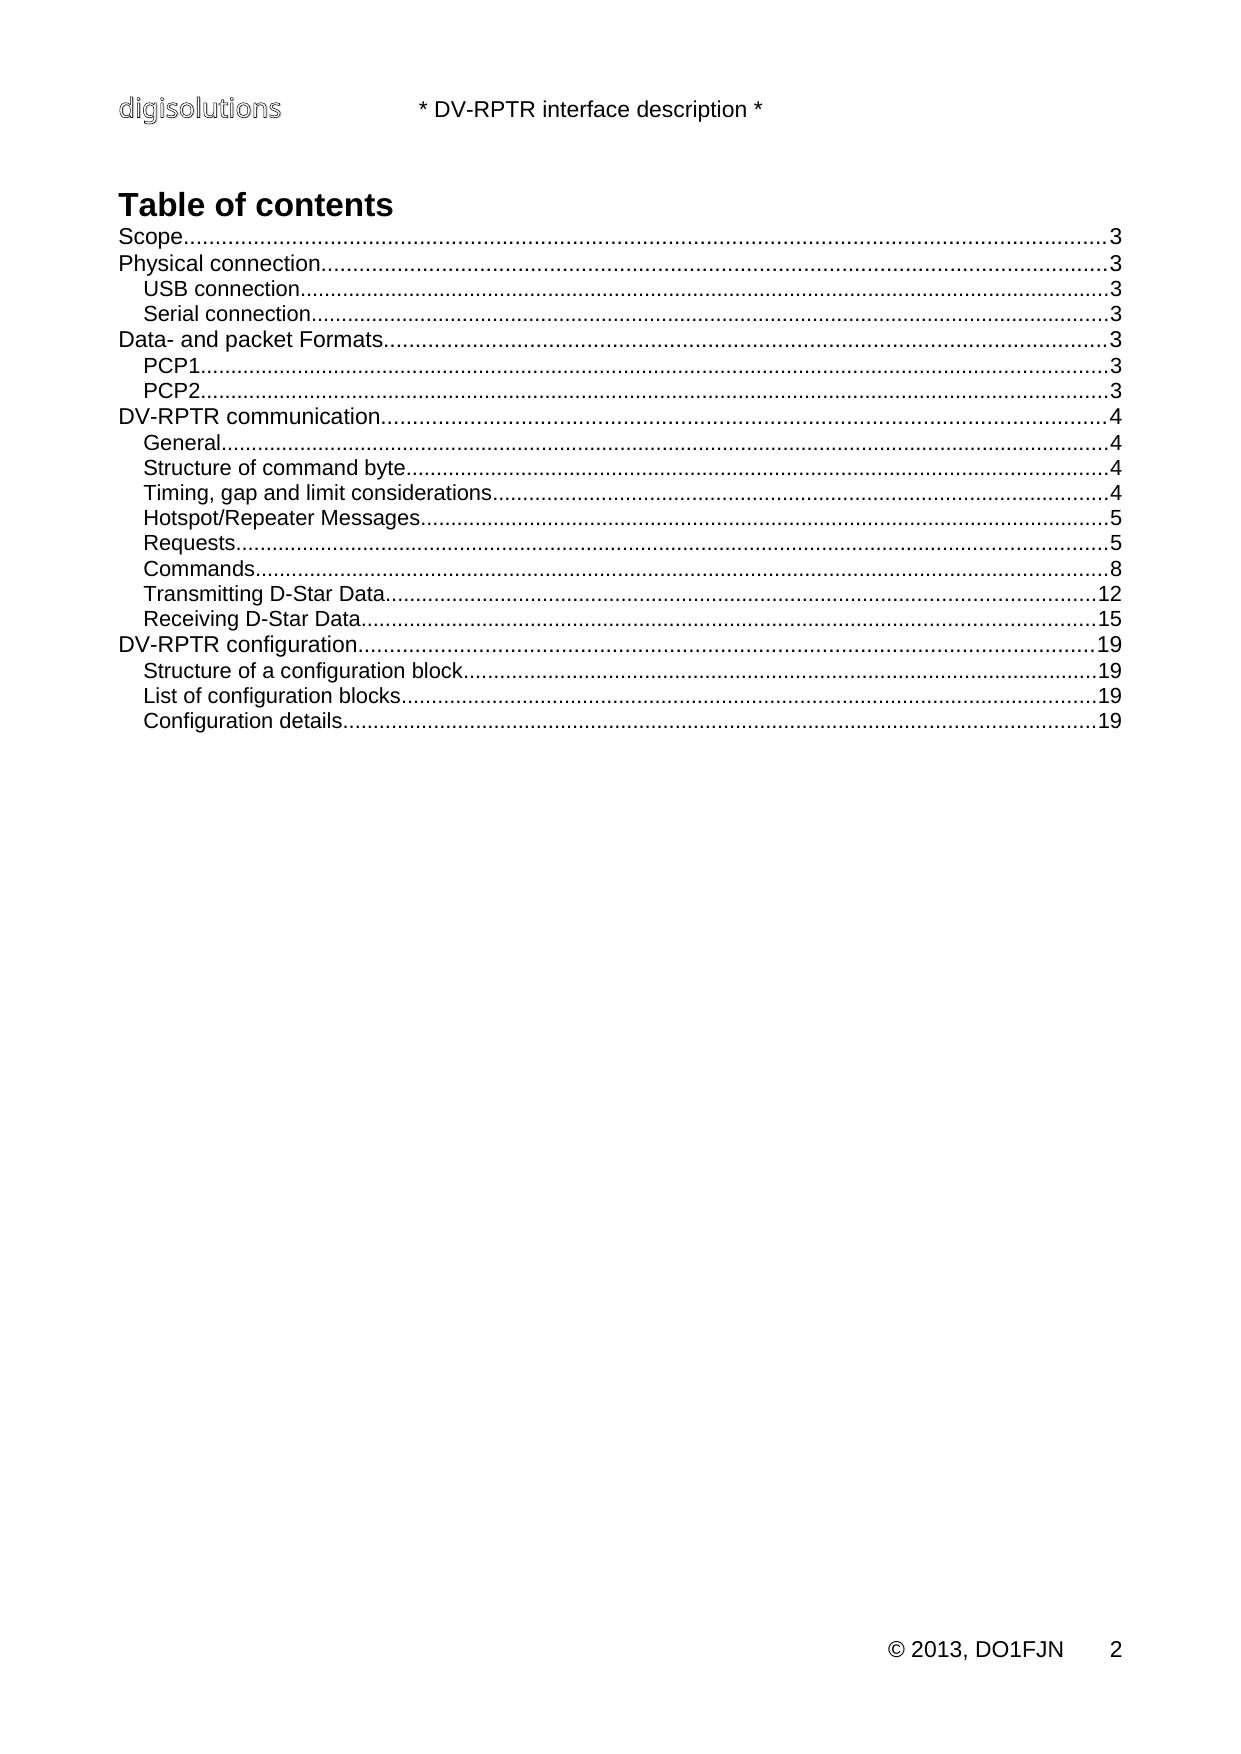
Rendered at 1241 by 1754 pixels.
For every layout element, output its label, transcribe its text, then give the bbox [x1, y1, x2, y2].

text PCP1 3 [143, 353, 1122, 378]
text PCP2 3 [143, 378, 1122, 403]
text DV-RPTR communication 4 [118, 403, 1122, 429]
text Hotspot/Repeater Messages 5 [143, 505, 1122, 530]
text Data- and packet Formats 3 [118, 326, 1122, 353]
text Requests 5 [143, 530, 1122, 556]
text Timing, gap and limit considerations 4 [143, 480, 1122, 505]
text Transmitting D-Star Data 12 [143, 581, 1122, 606]
text Physical connection 3 [118, 249, 1122, 276]
text USB connection 3 [143, 276, 1122, 301]
text Receiving D-Star Data 15 [143, 606, 1122, 631]
text DV-RPTR configuration 19 [118, 631, 1122, 657]
text Configuration details 19 [143, 708, 1122, 733]
subtitle Table of contents [118, 185, 1122, 223]
text Structure of command byte 4 [143, 455, 1122, 480]
text Scope 3 [118, 223, 1122, 249]
text Commands 8 [143, 556, 1122, 581]
text Serial connection 3 [143, 301, 1122, 326]
text General 4 [143, 429, 1122, 455]
text List of configuration blocks 19 [143, 683, 1122, 708]
text Structure of a configuration block 19 [143, 657, 1122, 683]
